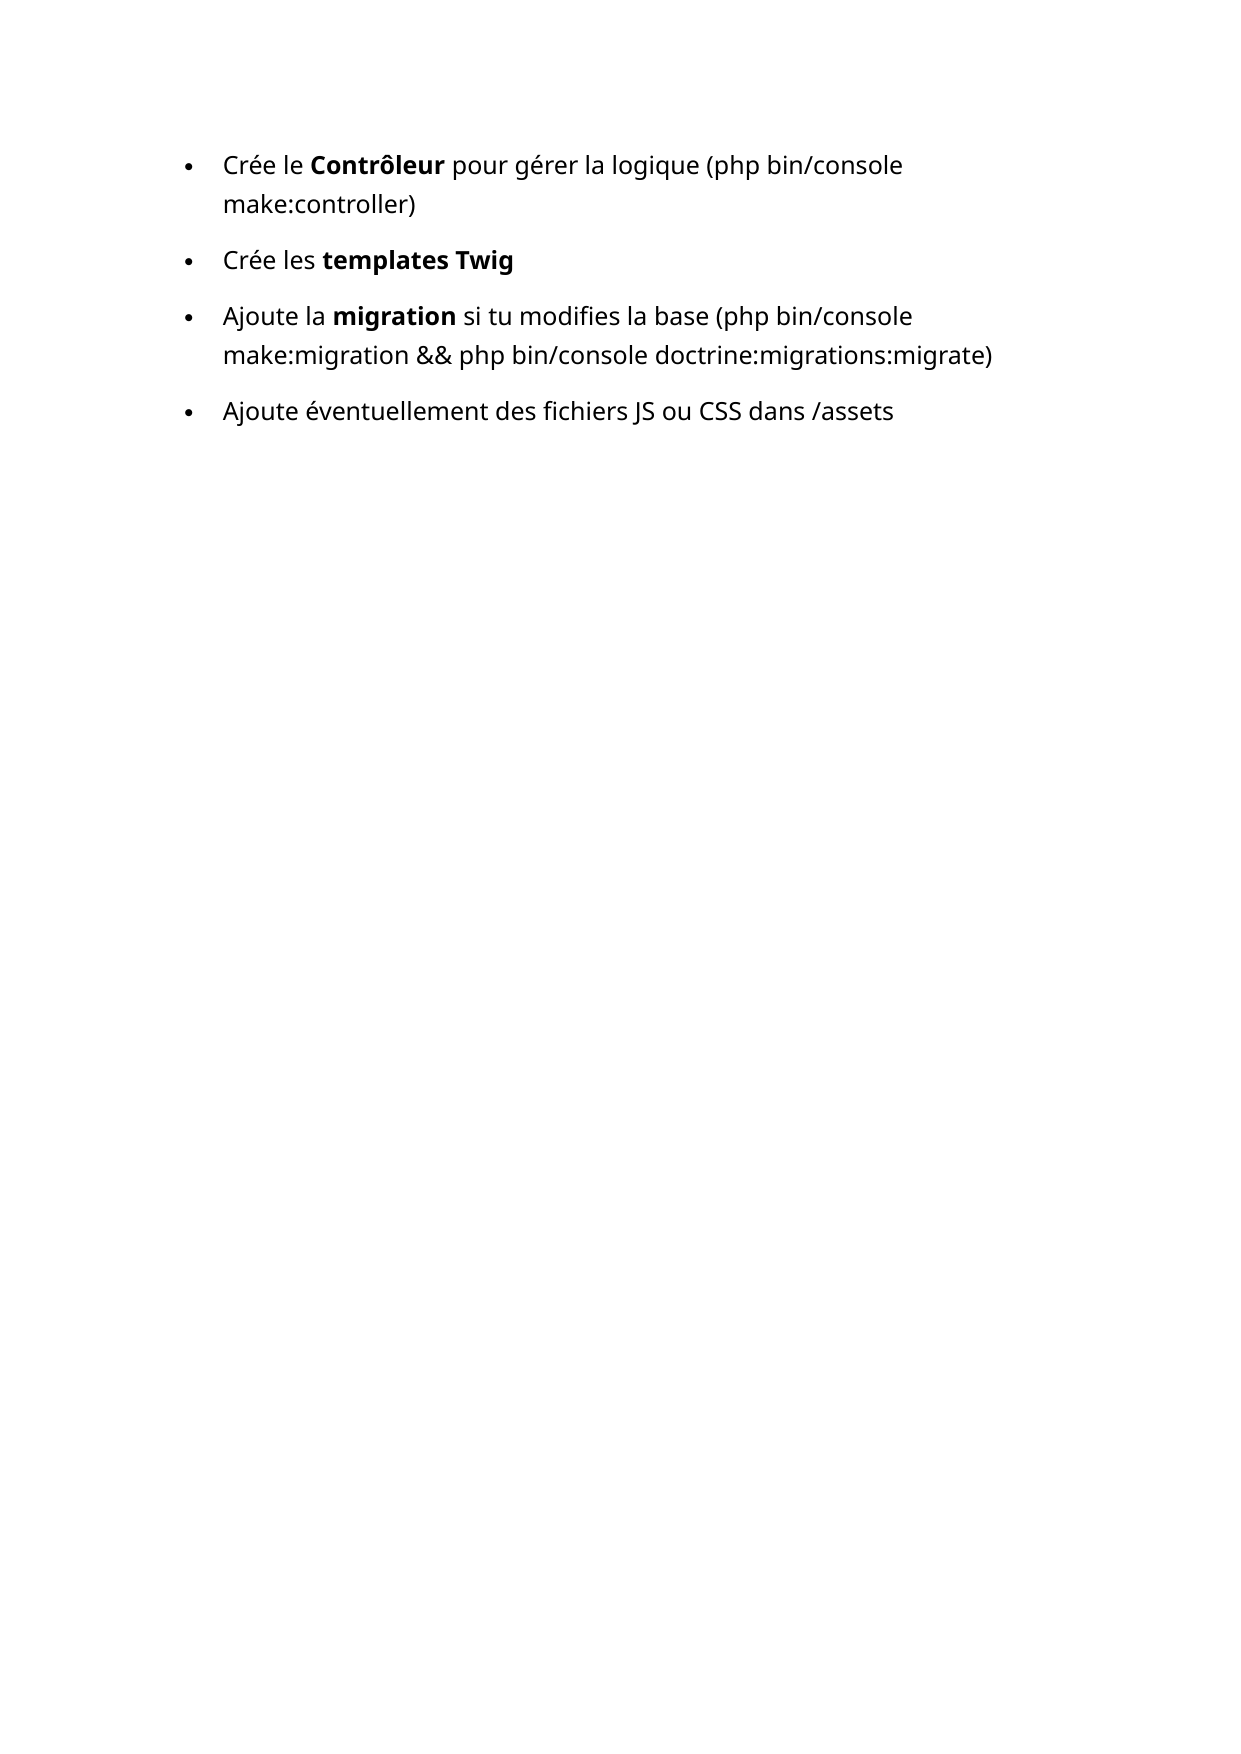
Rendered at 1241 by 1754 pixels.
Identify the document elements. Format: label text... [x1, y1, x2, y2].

list Ajoute la migration si tu modifies la base (php bin/console make:migration && php bin/console doctrine:migrations:migrate) [185, 298, 1093, 372]
list Crée les templates Twig [185, 243, 1093, 277]
list Crée le Contrôleur pour gérer la logique (php bin/console make:controller) [185, 148, 1093, 221]
list Ajoute éventuellement des fichiers JS ou CSS dans /assets [185, 393, 1093, 427]
